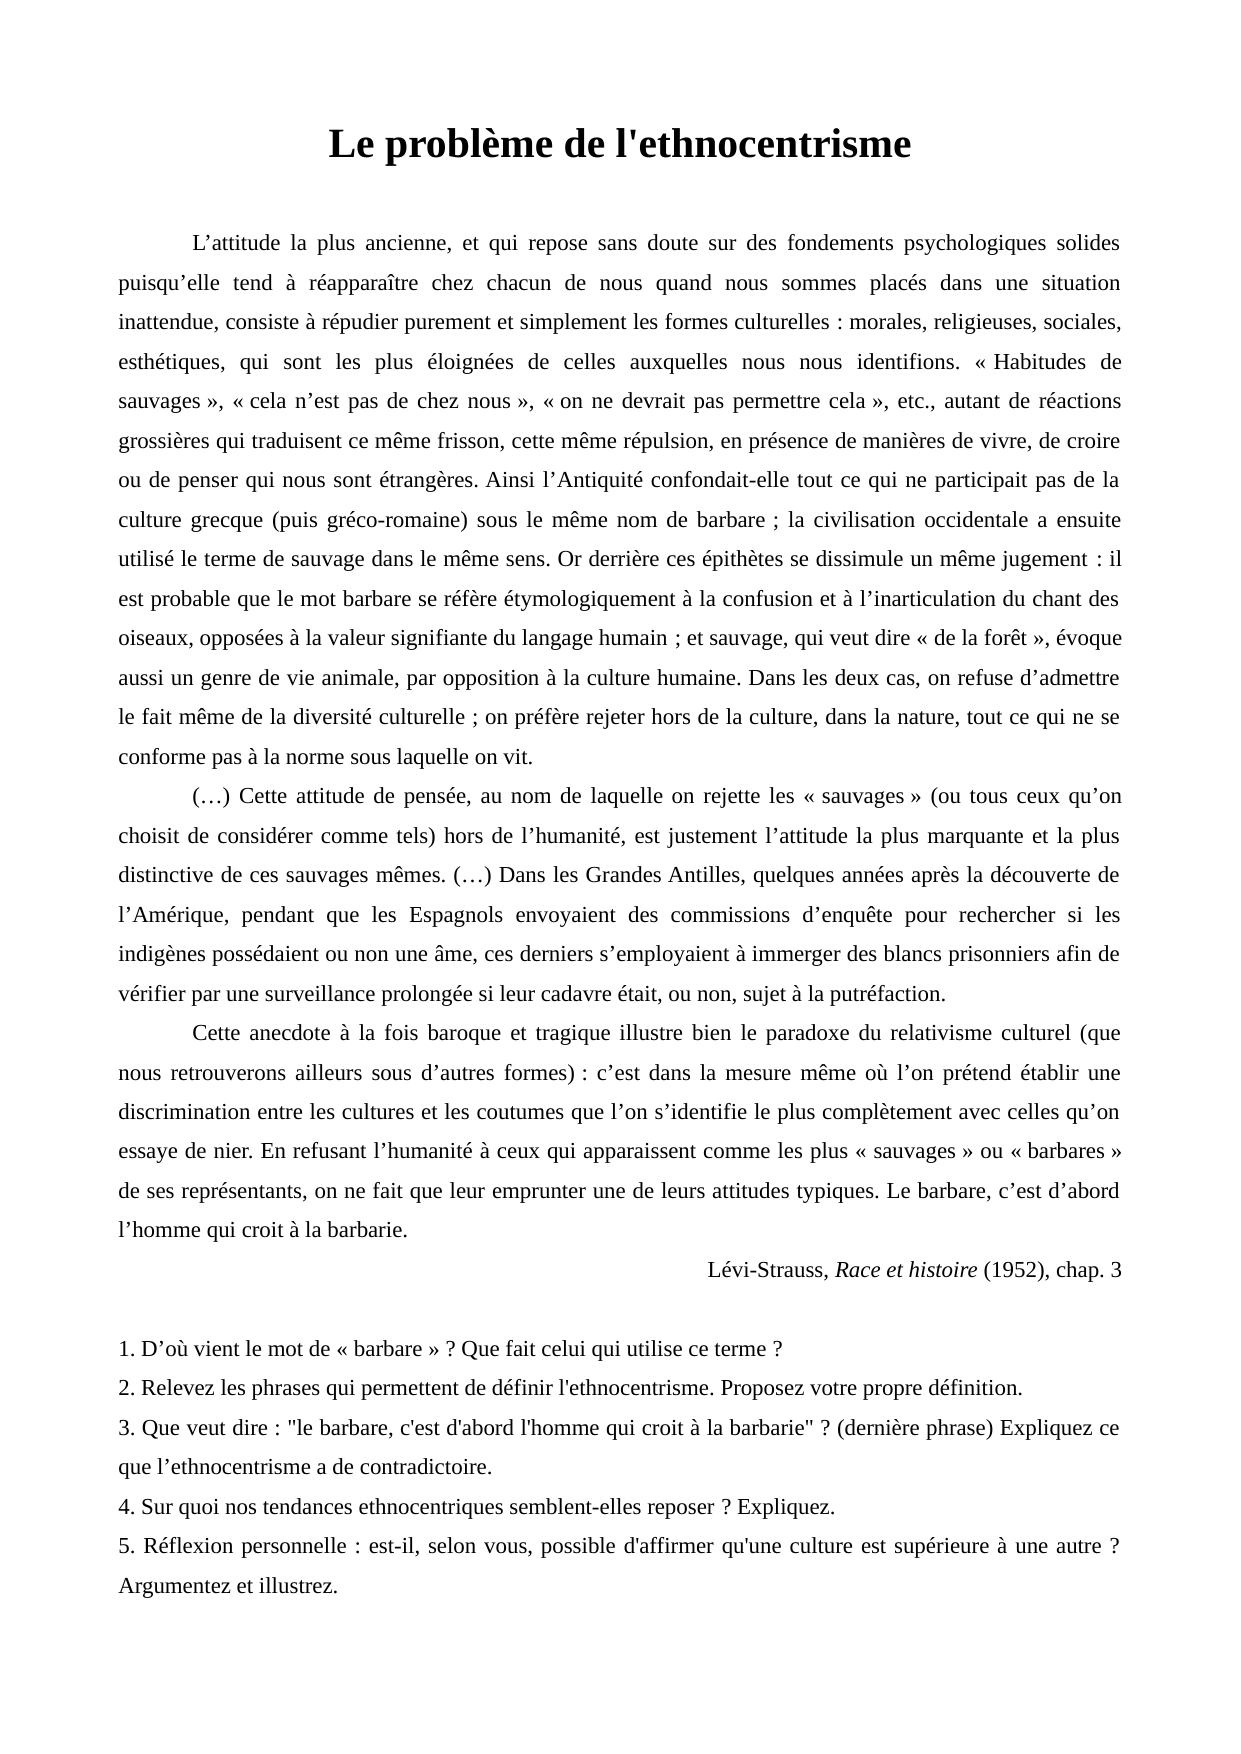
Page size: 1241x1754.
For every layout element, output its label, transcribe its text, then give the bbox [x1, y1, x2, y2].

text Le problème de l'ethnocentrisme [118, 118, 1122, 166]
text 2. Relevez les phrases qui permettent de définir l'ethnocentrisme. Proposez votre propre définition. [118, 1374, 1122, 1401]
text 5. Réflexion personnelle : est-il, selon vous, possible d'affirmer qu'une culture est supérieure à une autre ? Argumentez et illustrez. [118, 1532, 1122, 1598]
text 4. Sur quoi nos tendances ethnocentriques semblent-elles reposer ? Expliquez. [118, 1493, 1122, 1519]
text Cette anecdote à la fois baroque et tragique illustre bien le paradoxe du relativisme culturel (que nous retrouverons ailleurs sous d’autres formes) : c’est dans la mesure même où l’on prétend établir une discrimination entre les cultures et les coutumes que l’on s’identifie le plus complètement avec celles qu’on essaye de nier. En refusant l’humanité à ceux qui apparaissent comme les plus « sauvages » ou « barbares » de ses représentants, on ne fait que leur emprunter une de leurs attitudes typiques. Le barbare, c’est d’abord l’homme qui croit à la barbarie. [118, 1019, 1122, 1243]
text 3. Que veut dire : "le barbare, c'est d'abord l'homme qui croit à la barbarie" ? (dernière phrase) Expliquez ce que l’ethnocentrisme a de contradictoire. [118, 1414, 1122, 1480]
text (…) Cette attitude de pensée, au nom de laquelle on rejette les « sauvages » (ou tous ceux qu’on choisit de considérer comme tels) hors de l’humanité, est justement l’attitude la plus marquante et la plus distinctive de ces sauvages mêmes. (…) Dans les Grandes Antilles, quelques années après la découverte de l’Amérique, pendant que les Espagnols envoyaient des commissions d’enquête pour rechercher si les indigènes possédaient ou non une âme, ces derniers s’employaient à immerger des blancs prisonniers afin de vérifier par une surveillance prolongée si leur cadavre était, ou non, sujet à la putréfaction. [118, 782, 1122, 1006]
text L’attitude la plus ancienne, et qui repose sans doute sur des fondements psychologiques solides puisqu’elle tend à réapparaître chez chacun de nous quand nous sommes placés dans une situation inattendue, consiste à répudier purement et simplement les formes culturelles : morales, religieuses, sociales, esthétiques, qui sont les plus éloignées de celles auxquelles nous nous identifions. « Habitudes de sauvages », « cela n’est pas de chez nous », « on ne devrait pas permettre cela », etc., autant de réactions grossières qui traduisent ce même frisson, cette même répulsion, en présence de manières de vivre, de croire ou de penser qui nous sont étrangères. Ainsi l’Antiquité confondait-elle tout ce qui ne participait pas de la culture grecque (puis gréco-romaine) sous le même nom de barbare ; la civilisation occidentale a ensuite utilisé le terme de sauvage dans le même sens. Or derrière ces épithètes se dissimule un même jugement : il est probable que le mot barbare se réfère étymologiquement à la confusion et à l’inarticulation du chant des oiseaux, opposées à la valeur signifiante du langage humain ; et sauvage, qui veut dire « de la forêt », évoque aussi un genre de vie animale, par opposition à la culture humaine. Dans les deux cas, on refuse d’admettre le fait même de la diversité culturelle ; on préfère rejeter hors de la culture, dans la nature, tout ce qui ne se conforme pas à la norme sous laquelle on vit. [118, 229, 1122, 769]
text 1. D’où vient le mot de « barbare » ? Que fait celui qui utilise ce terme ? [118, 1335, 1122, 1361]
text Lévi-Strauss, Race et histoire (1952), chap. 3 [118, 1256, 1122, 1282]
